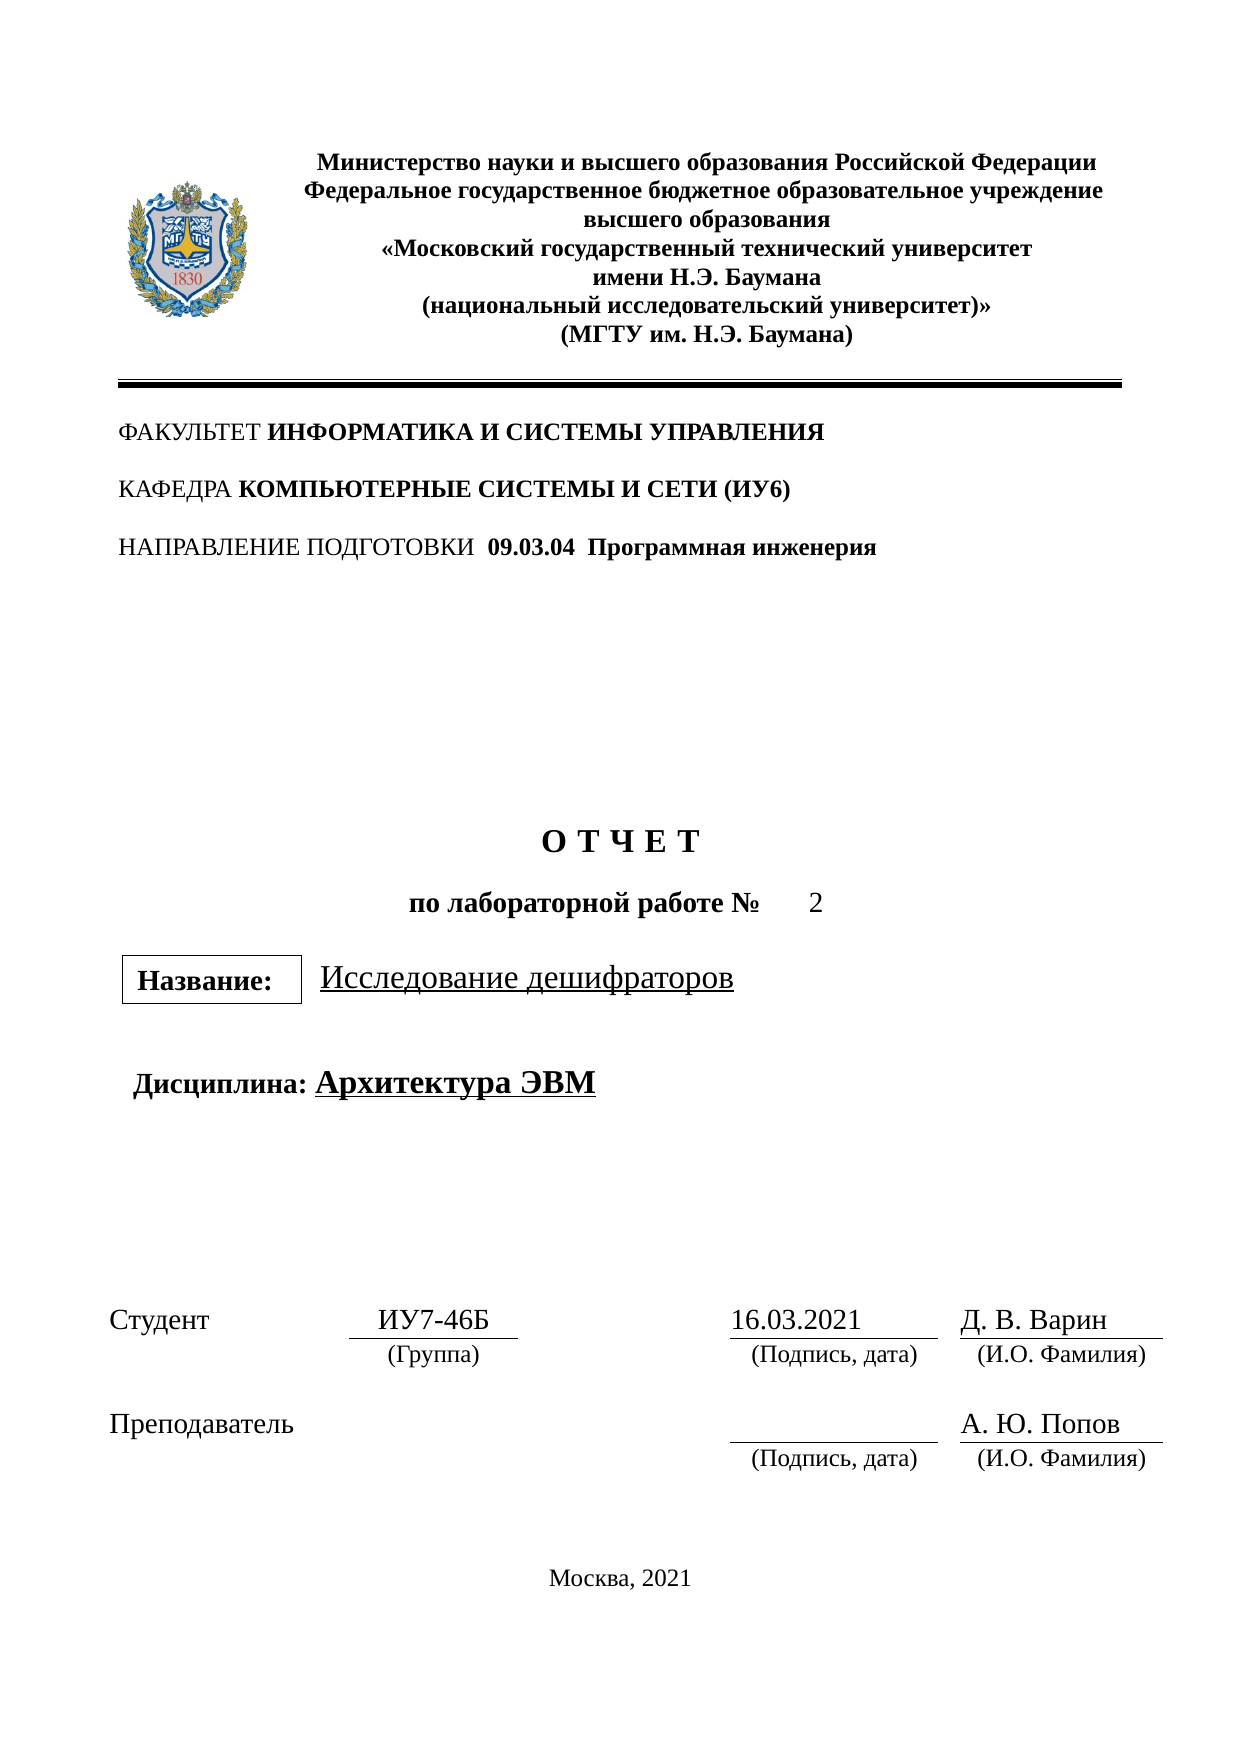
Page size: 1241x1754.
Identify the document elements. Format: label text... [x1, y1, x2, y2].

table_cell [98, 1339, 338, 1373]
table_cell (Подпись, дата) [719, 1339, 949, 1373]
text НАПРАВЛЕНИЕ ПОДГОТОВКИ 09.03.04 Программная инженерия [118, 532, 1122, 561]
table_header Д. В. Варин [949, 1302, 1174, 1339]
table_header ИУ7-46Б [338, 1302, 529, 1339]
table_cell (Подпись, дата) [719, 1443, 949, 1477]
text КАФЕДРА Компьютерные системы и сети (ИУ6) [118, 474, 1122, 503]
table_cell [529, 1373, 719, 1406]
table_cell (Группа) [338, 1339, 529, 1373]
text Дисциплина: Архитектура ЭВМ [133, 1062, 1122, 1101]
table_cell [529, 1406, 719, 1443]
table_cell [338, 1373, 529, 1406]
table_header [529, 1302, 719, 1339]
table_cell [338, 1406, 529, 1443]
text Название: [137, 963, 286, 996]
table_cell [338, 1443, 529, 1477]
text Москва, 2021 [118, 1563, 1122, 1592]
table_cell [98, 1373, 338, 1406]
table_cell (И.О. Фамилия) [949, 1339, 1174, 1373]
table_cell Преподаватель [98, 1406, 338, 1443]
subtitle Исследование дешифраторов [302, 957, 1122, 995]
picture [127, 181, 248, 318]
table_header 2 [779, 885, 853, 918]
text ФАКУЛЬТЕТ Информатика и системы управления [118, 417, 1122, 446]
table_header 16.03.2021 [719, 1302, 949, 1339]
table_header [118, 147, 266, 348]
table_header Студент [98, 1302, 338, 1339]
table_cell [949, 1373, 1174, 1406]
table_cell [719, 1406, 949, 1443]
table_cell (И.О. Фамилия) [949, 1443, 1174, 1477]
table_header Министерство науки и высшего образования Российской Федерации Федеральное государственное бюджетное образовательное учреждение высшего образования «Московский государственный технический университет имени Н.Э. Баумана (национальный исследовательский университет)» (МГТУ им. Н.Э. Баумана) [266, 147, 1148, 348]
table_cell [98, 1443, 338, 1477]
table_cell [719, 1373, 949, 1406]
subtitle Отчет [118, 822, 1122, 860]
table_cell [529, 1443, 719, 1477]
table_cell [529, 1339, 719, 1373]
table_cell А. Ю. Попов [949, 1406, 1174, 1443]
